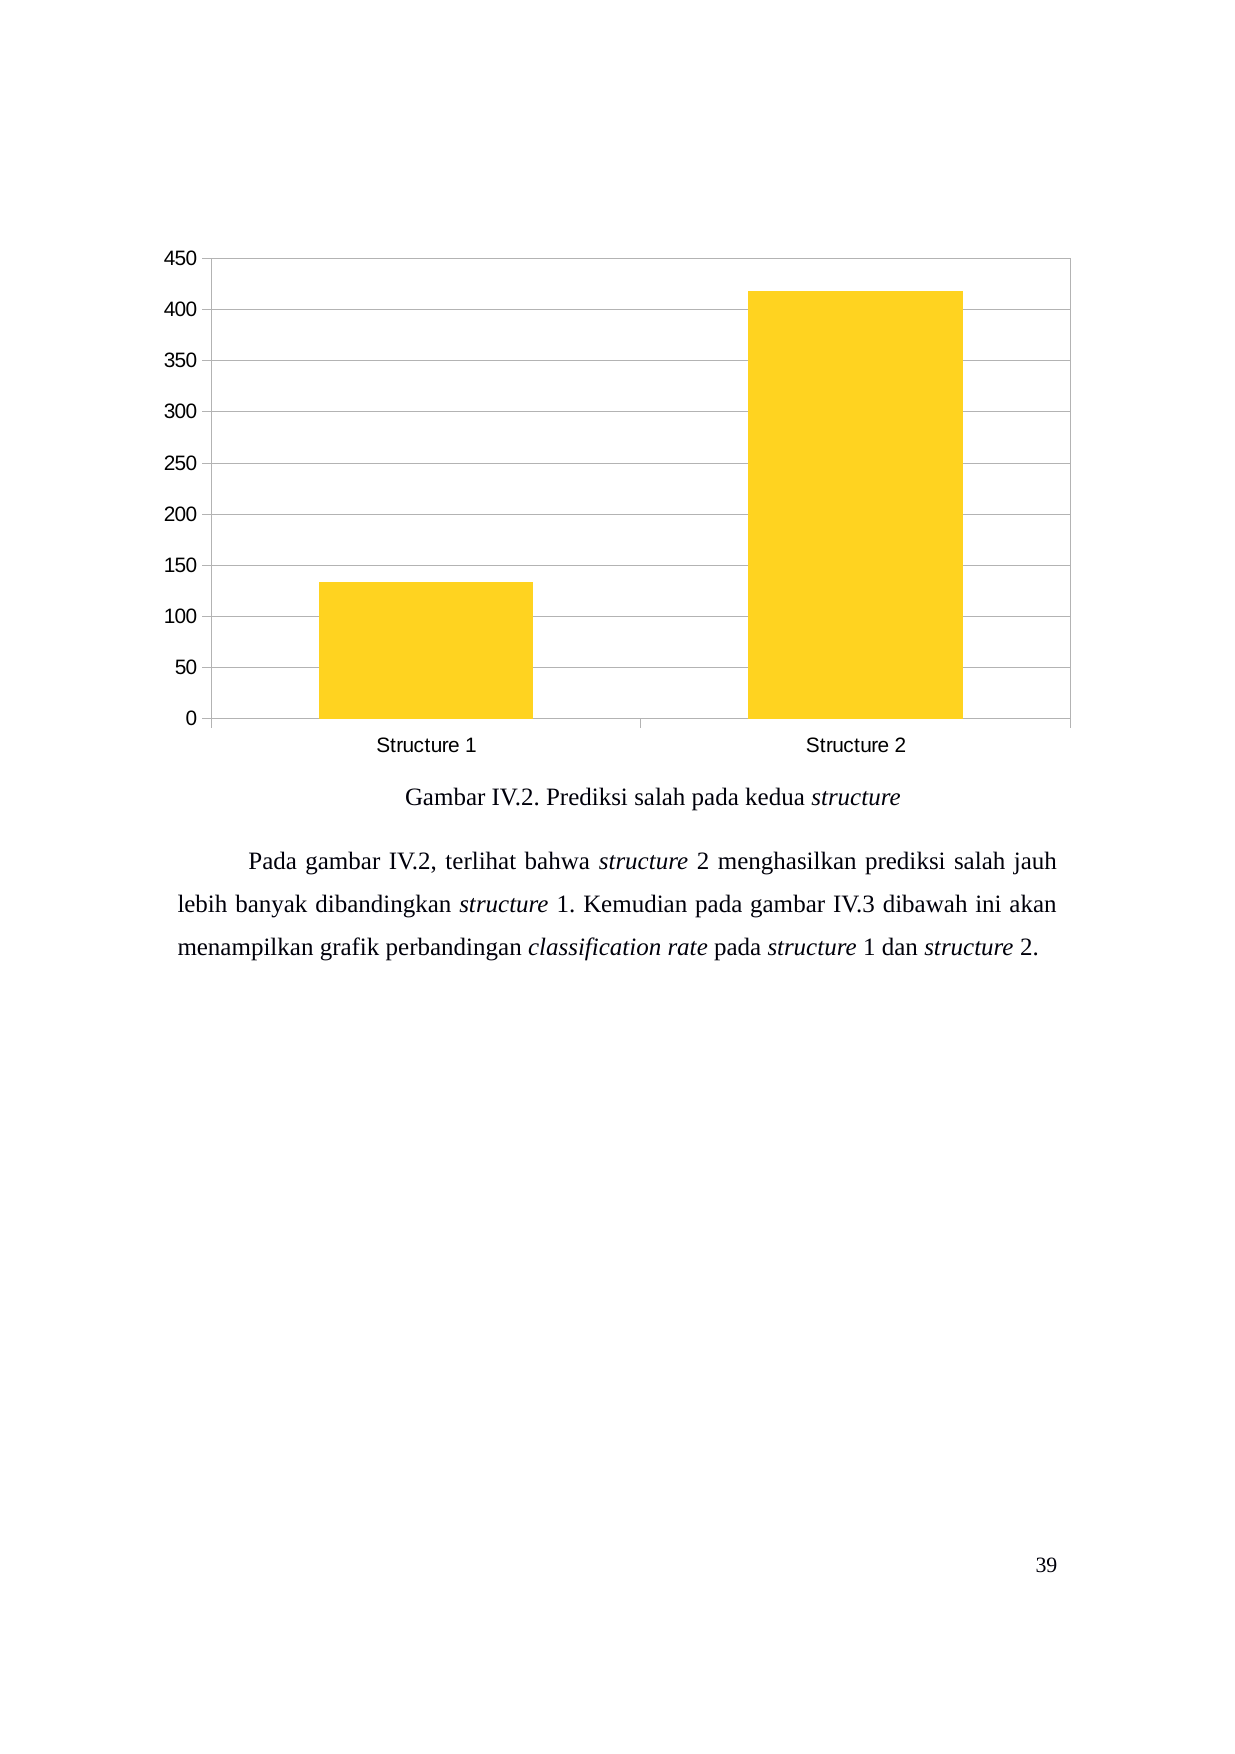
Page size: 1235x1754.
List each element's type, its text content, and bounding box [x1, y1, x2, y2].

text Gambar IV.2. Prediksi salah pada kedua structure [177, 236, 1057, 811]
text Pada gambar IV.2, terlihat bahwa structure 2 menghasilkan prediksi salah jauh lebih banyak dibandingkan structure 1. Kemudian pada gambar IV.3 dibawah ini akan menampilkan grafik perbandingan classification rate pada structure 1 dan structure 2. [177, 846, 1057, 961]
